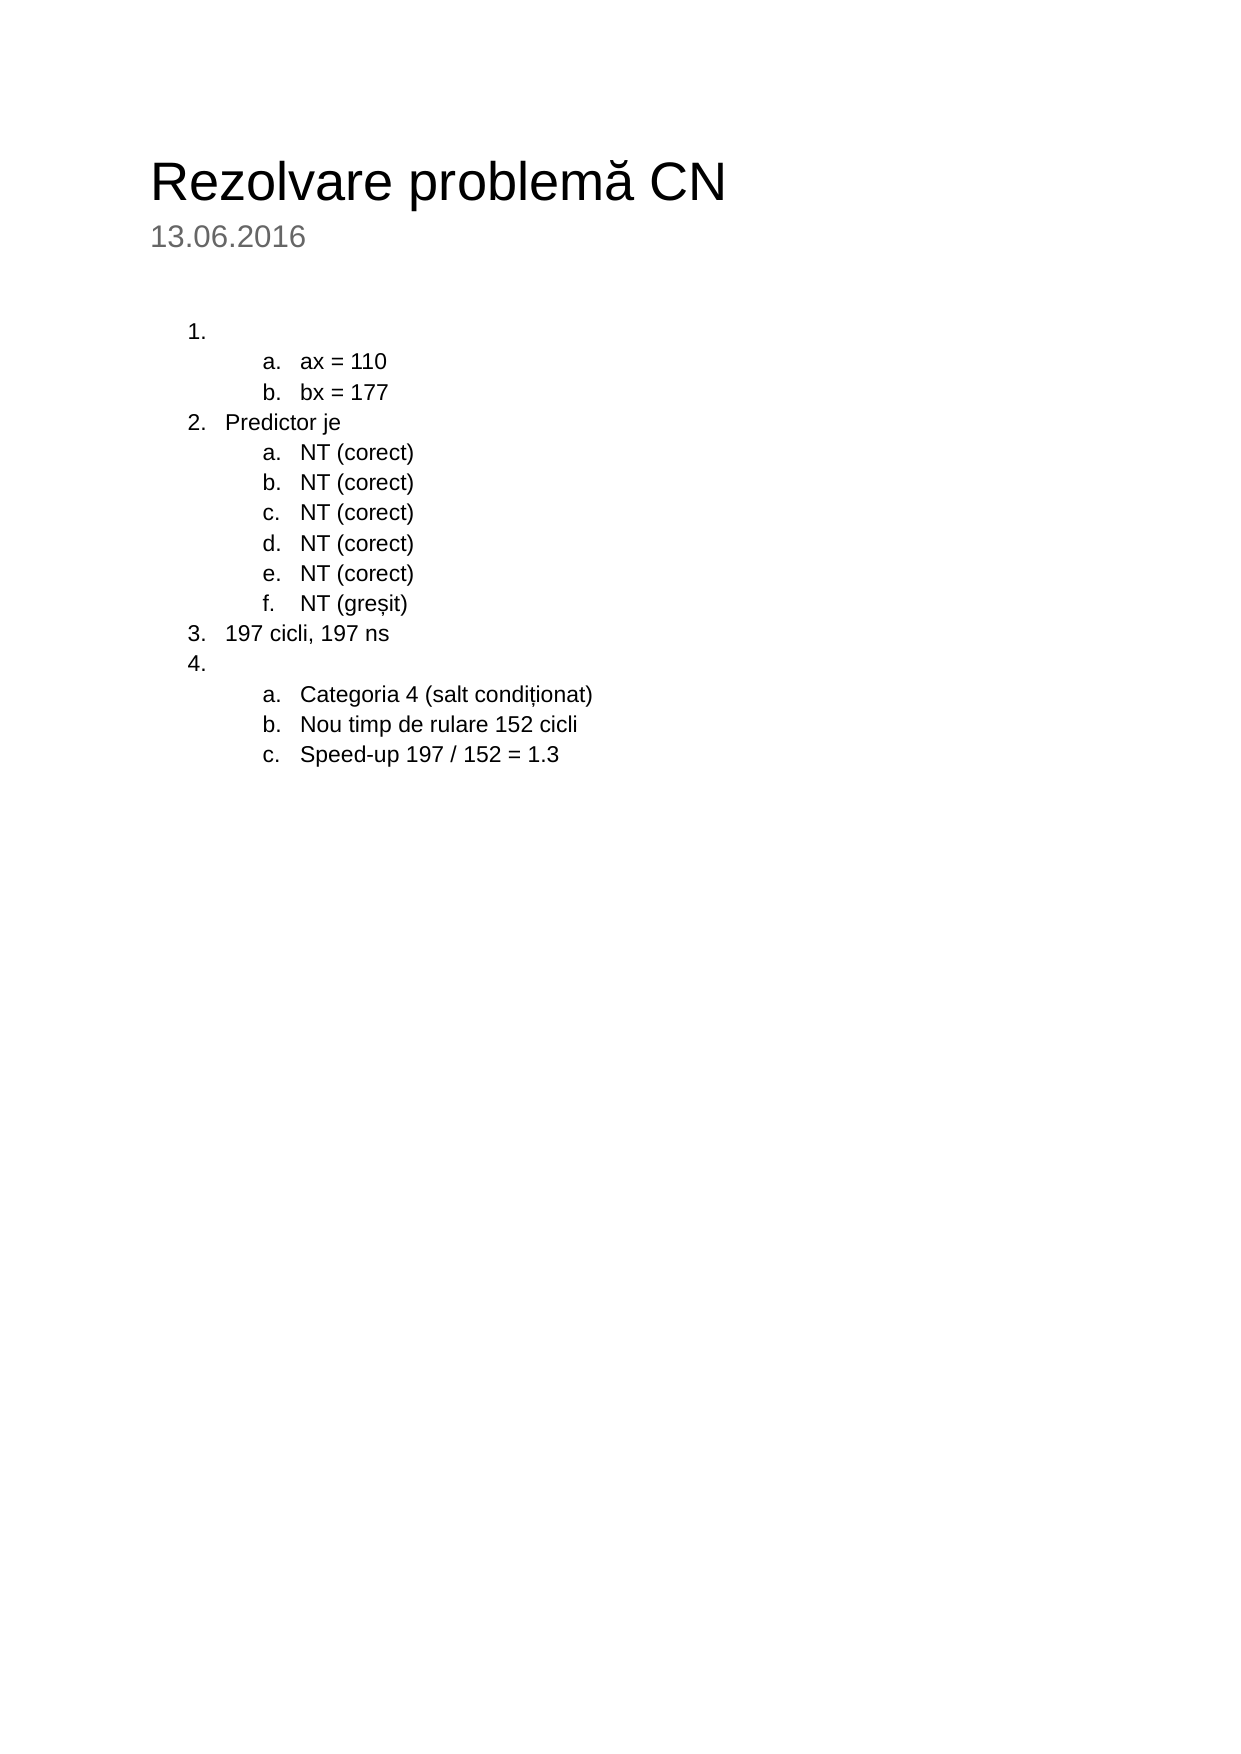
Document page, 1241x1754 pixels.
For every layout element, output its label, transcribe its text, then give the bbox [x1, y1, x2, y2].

list 197 cicli, 197 ns [187, 620, 1090, 646]
list Speed-up 197 / 152 = 1.3 [262, 741, 1090, 767]
list ax = 110 [262, 348, 1090, 374]
subtitle 13.06.2016 [150, 218, 1090, 254]
list bx = 177 [262, 378, 1090, 405]
list Nou timp de rulare 152 cicli [262, 711, 1090, 737]
title Rezolvare problemă CN [150, 150, 1090, 212]
list NT (corect) [262, 439, 1090, 465]
list NT (corect) [262, 469, 1090, 495]
list Predictor je [187, 409, 1090, 435]
list NT (corect) [262, 499, 1090, 526]
list NT (corect) [262, 560, 1090, 586]
list NT (greșit) [262, 590, 1090, 616]
list NT (corect) [262, 529, 1090, 556]
list Categoria 4 (salt condiționat) [262, 681, 1090, 707]
